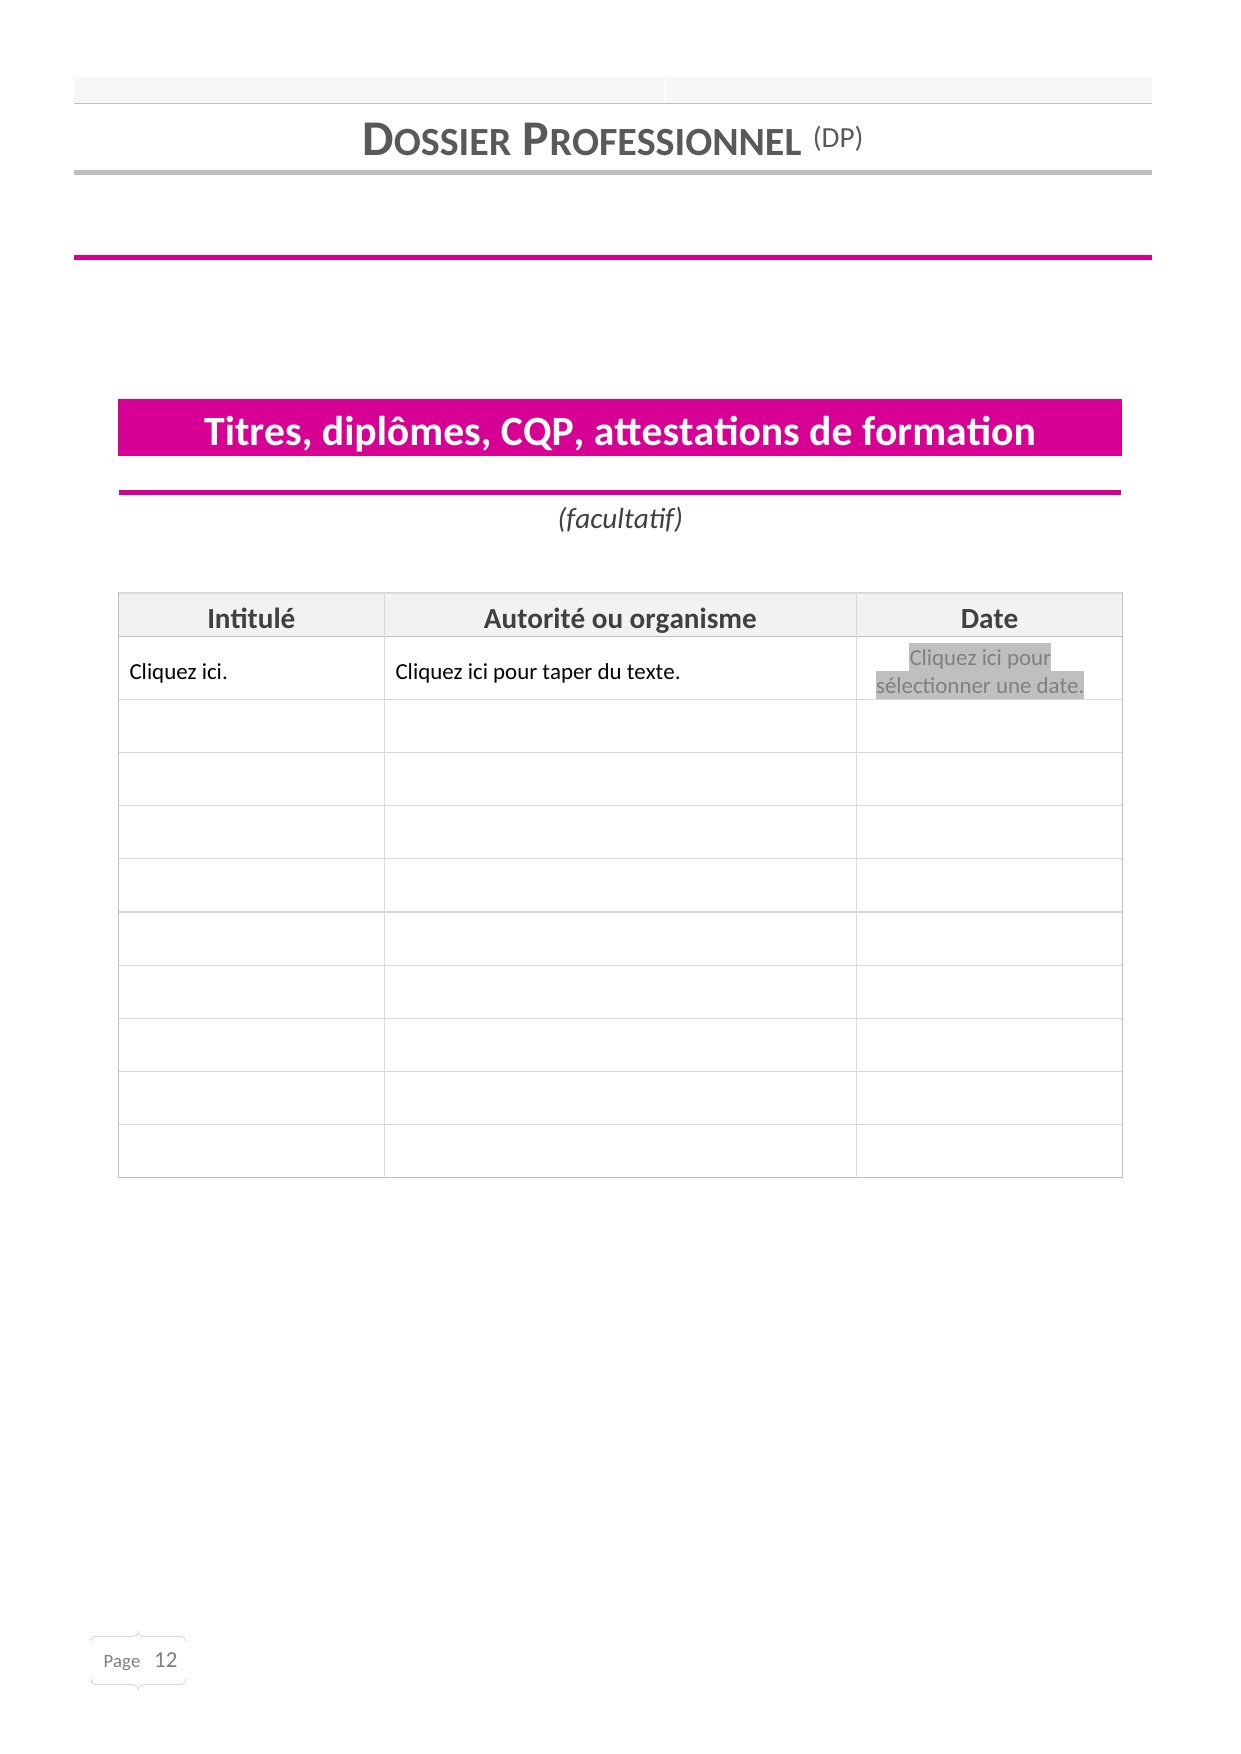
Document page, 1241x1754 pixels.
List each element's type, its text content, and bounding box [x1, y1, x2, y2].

table_cell Cliquez ici pour sélectionner une date. [857, 637, 1122, 699]
table_cell [857, 806, 1122, 858]
table_cell [857, 753, 1122, 805]
table_cell [119, 806, 384, 858]
table_cell (facultatif) [118, 490, 1122, 592]
table_cell [119, 913, 384, 964]
table_cell [385, 1125, 856, 1177]
table_cell [119, 700, 384, 752]
table_cell Cliquez ici pour taper du texte. [385, 637, 856, 699]
table_cell [857, 1019, 1122, 1071]
table_cell [385, 966, 856, 1018]
table_cell [118, 456, 1122, 490]
table_cell Date [857, 594, 1122, 636]
table_cell [385, 806, 856, 858]
table_cell [857, 1072, 1122, 1124]
table_cell [119, 1125, 384, 1177]
table_cell [857, 966, 1122, 1018]
table_header Titres, diplômes, CQP, attestations de formation [118, 399, 1122, 456]
table_cell [385, 913, 856, 964]
table_cell [119, 1019, 384, 1071]
table_cell Autorité ou organisme [385, 594, 856, 636]
table_cell [385, 700, 856, 752]
table_cell [385, 1072, 856, 1124]
table_cell [857, 913, 1122, 964]
table_cell [119, 753, 384, 805]
table_cell [119, 966, 384, 1018]
table_cell Cliquez ici. [119, 637, 384, 699]
table_cell [857, 859, 1122, 911]
table_cell [385, 859, 856, 911]
table_cell Intitulé [119, 594, 384, 636]
table_cell [119, 1072, 384, 1124]
table_cell [385, 753, 856, 805]
table_cell [385, 1019, 856, 1071]
table_cell [857, 700, 1122, 752]
table_cell [119, 859, 384, 911]
table_cell [857, 1125, 1122, 1177]
